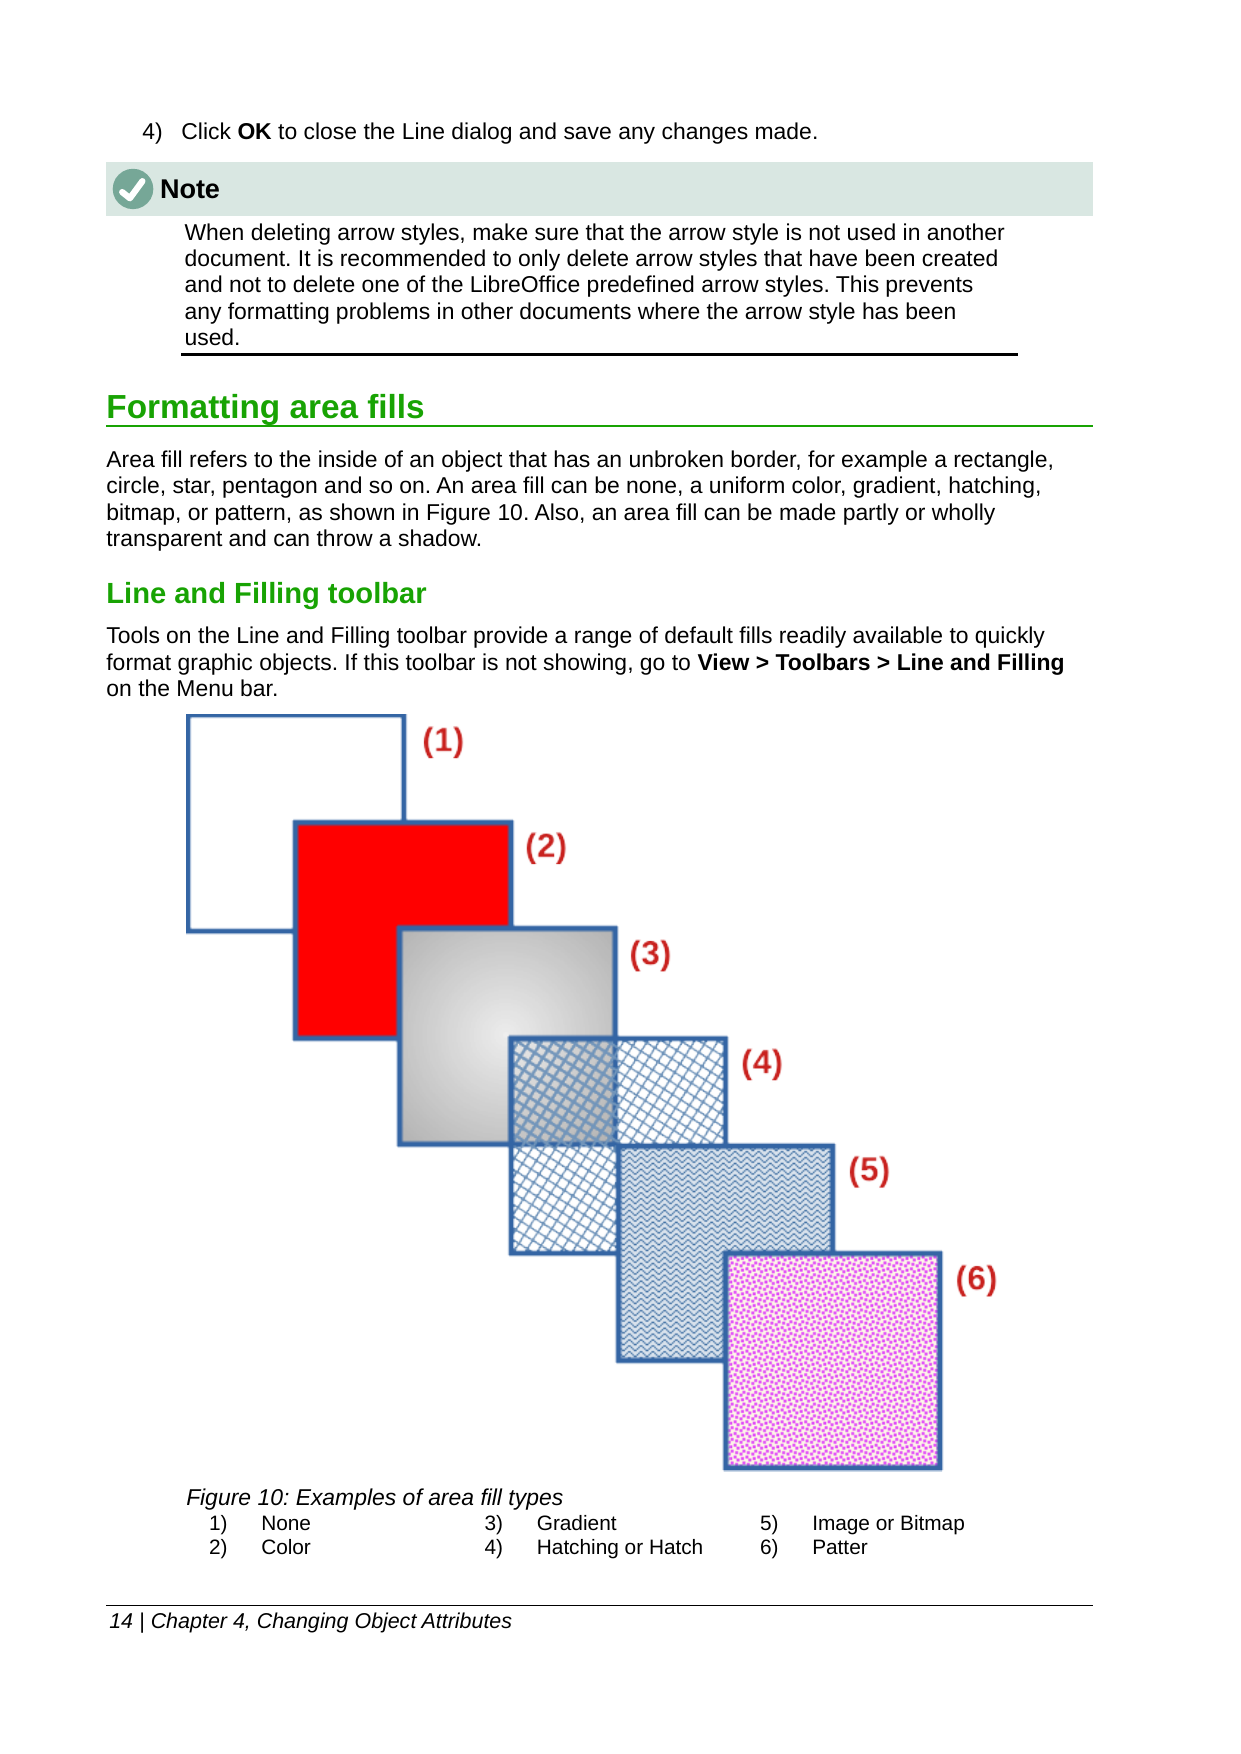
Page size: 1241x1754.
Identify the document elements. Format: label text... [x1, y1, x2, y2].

list Patter [778, 1534, 1013, 1558]
text Figure 10: Examples of area fill types [186, 1484, 1013, 1511]
text Tools on the Line and Filling toolbar provide a range of default fills readily available to quickly format graphic objects. If this toolbar is not showing, go to View > Toolbars > Line and Filling on the Menu bar. [106, 622, 1093, 702]
list Gradient [503, 1511, 737, 1534]
list Color [227, 1534, 462, 1558]
list Hatching or Hatch [503, 1534, 737, 1558]
picture [186, 714, 1013, 1472]
subtitle Note [106, 162, 1093, 216]
text When deleting arrow styles, make sure that the arrow style is not used in another document. It is recommended to only delete arrow styles that have been created and not to delete one of the LibreOffice predefined arrow styles. This prevents any formatting problems in other documents where the arrow style has been used. [181, 216, 1018, 353]
list Click OK to close the Line dialog and save any changes made. [162, 118, 1093, 144]
subtitle Line and Filling toolbar [106, 576, 1093, 610]
text Area fill refers to the inside of an object that has an unbroken border, for example a rectangle, circle, star, pentagon and so on. An area fill can be none, a uniform color, gradient, hatching, bitmap, or pattern, as shown in Figure 10. Also, an area fill can be made partly or wholly transparent and can throw a shadow. [106, 446, 1093, 551]
subtitle Formatting area fills [106, 387, 1093, 425]
list Image or Bitmap [778, 1511, 1013, 1534]
list None [227, 1511, 462, 1534]
